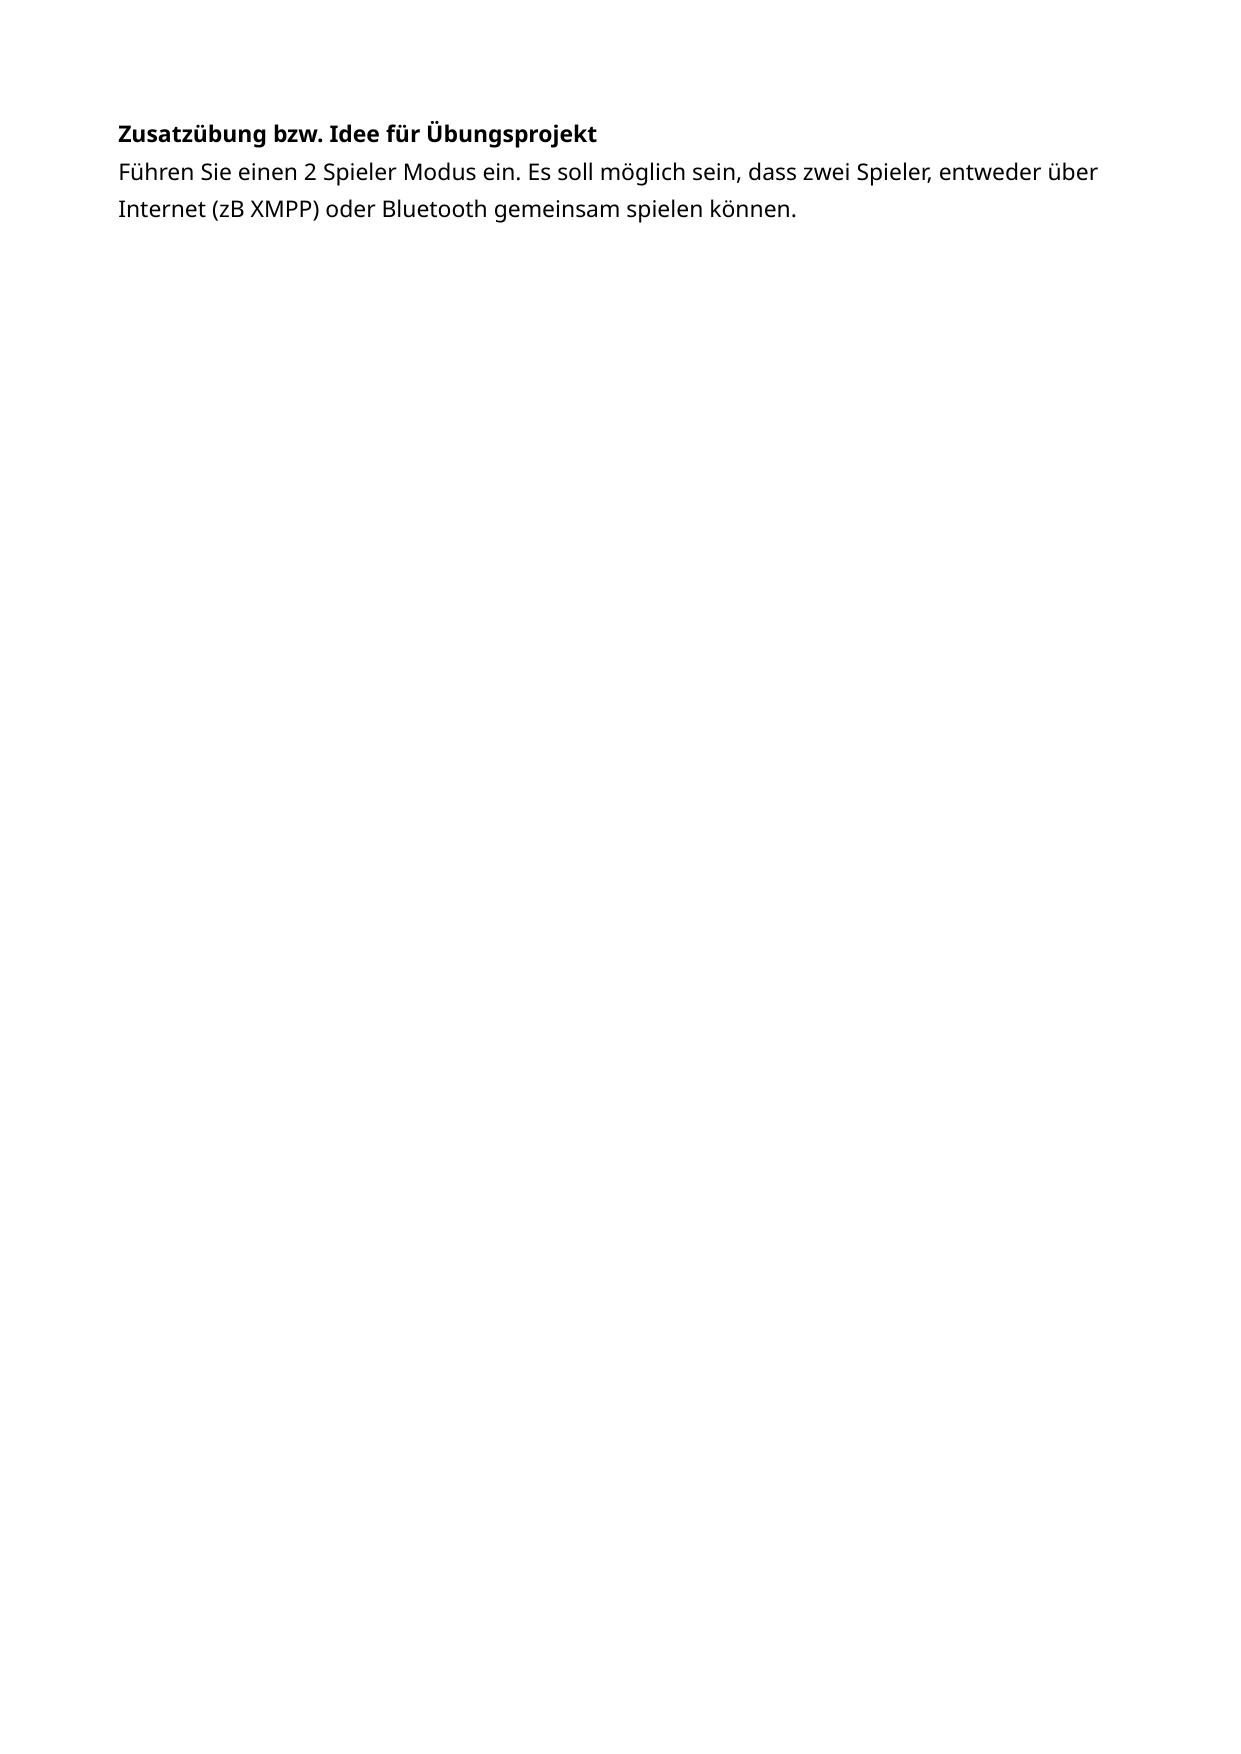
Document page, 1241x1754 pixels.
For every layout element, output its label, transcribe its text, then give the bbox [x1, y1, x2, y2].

text Zusatzübung bzw. Idee für Übungsprojekt Führen Sie einen 2 Spieler Modus ein. Es soll möglich sein, dass zwei Spieler, entweder über Internet (zB XMPP) oder Bluetooth gemeinsam spielen können. [118, 118, 1122, 224]
